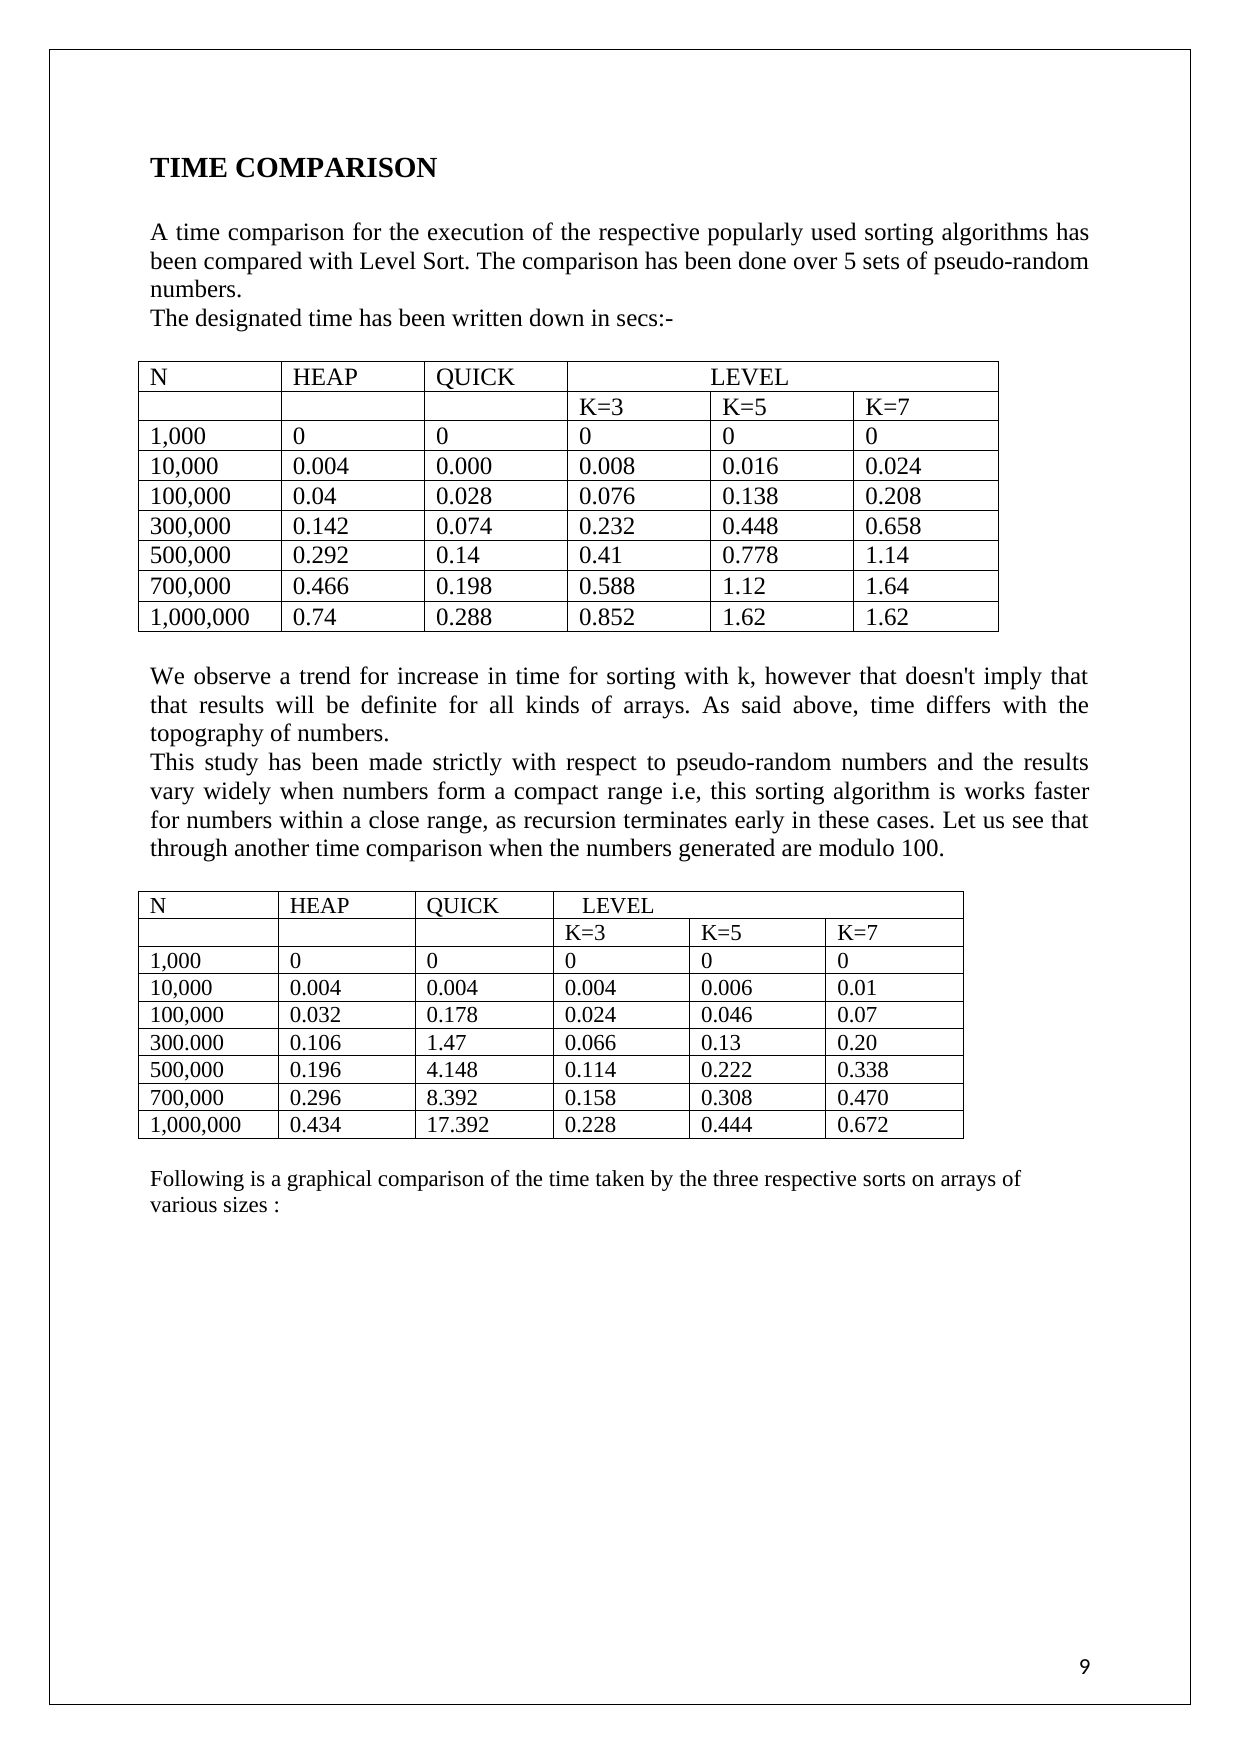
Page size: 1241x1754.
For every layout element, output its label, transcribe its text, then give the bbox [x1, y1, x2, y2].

table_header QUICK [425, 362, 567, 391]
table_cell 1,000,000 [139, 602, 281, 631]
table_cell 0.296 [279, 1084, 415, 1110]
table_cell K=3 [568, 392, 710, 420]
table_cell 1.62 [711, 602, 853, 631]
table_cell K=5 [711, 392, 853, 420]
table_cell 4.148 [416, 1056, 553, 1083]
table_cell 0 [425, 421, 567, 450]
text We observe a trend for increase in time for sorting with k, however that doesn't imply that that results will be definite for all kinds of arrays. As said above, time differs with the topography of numbers. [150, 661, 1090, 747]
table_cell [139, 392, 281, 420]
table_cell 0.852 [568, 602, 710, 631]
table_cell 1.47 [416, 1029, 553, 1055]
table_cell 1,000,000 [139, 1111, 278, 1137]
table_cell 0.01 [826, 974, 963, 1001]
table_cell 0 [554, 947, 689, 973]
table_cell 0.004 [282, 451, 424, 480]
table_header HEAP [282, 362, 424, 391]
table_cell 0.74 [282, 602, 424, 631]
table_cell 300,000 [139, 511, 281, 539]
table_cell [279, 919, 415, 946]
table_cell K=7 [854, 392, 998, 420]
table_cell 700,000 [139, 571, 281, 601]
table_header N [139, 892, 278, 918]
table_cell 10,000 [139, 451, 281, 480]
table_header HEAP [279, 892, 415, 918]
text TIME COMPARISON [150, 150, 1090, 183]
table_header LEVEL [568, 362, 998, 391]
table_cell 0.004 [416, 974, 553, 1001]
table_cell K=7 [826, 919, 963, 946]
table_cell [416, 919, 553, 946]
table_cell 0.444 [690, 1111, 825, 1137]
table_cell 17.392 [416, 1111, 553, 1137]
text The designated time has been written down in secs:- [150, 303, 1090, 332]
table_cell K=5 [690, 919, 825, 946]
table_cell [139, 919, 278, 946]
table_cell 100,000 [139, 1002, 278, 1028]
table_cell 0.13 [690, 1029, 825, 1055]
table_cell 0.138 [711, 481, 853, 510]
table_cell 0 [282, 421, 424, 450]
table_cell 0 [854, 421, 998, 450]
table_cell 0.222 [690, 1056, 825, 1083]
table_cell [282, 392, 424, 420]
table_cell 0.076 [568, 481, 710, 510]
table_cell 0.20 [826, 1029, 963, 1055]
table_cell K=3 [554, 919, 689, 946]
table_cell 0.178 [416, 1002, 553, 1028]
table_cell 0.106 [279, 1029, 415, 1055]
table_cell 1.12 [711, 571, 853, 601]
table_cell 0.338 [826, 1056, 963, 1083]
table_cell 0.04 [282, 481, 424, 510]
table_cell 700,000 [139, 1084, 278, 1110]
table_header N [139, 362, 281, 391]
table_cell 500,000 [139, 541, 281, 570]
table_cell 0.046 [690, 1002, 825, 1028]
text This study has been made strictly with respect to pseudo-random numbers and the results vary widely when numbers form a compact range i.e, this sorting algorithm is works faster for numbers within a close range, as recursion terminates early in these cases. Let us see that through another time comparison when the numbers generated are modulo 100. [150, 747, 1090, 862]
table_cell 0.158 [554, 1084, 689, 1110]
table_cell 0.198 [425, 571, 567, 601]
table_cell 100,000 [139, 481, 281, 510]
table_cell 0.434 [279, 1111, 415, 1137]
table_cell 0.208 [854, 481, 998, 510]
table_cell 0.028 [425, 481, 567, 510]
table_cell 0.288 [425, 602, 567, 631]
table_cell 0.196 [279, 1056, 415, 1083]
table_cell 0.142 [282, 511, 424, 539]
table_cell 0 [826, 947, 963, 973]
table_cell 0.006 [690, 974, 825, 1001]
table_cell 1.62 [854, 602, 998, 631]
table_cell 10,000 [139, 974, 278, 1001]
table_cell 0 [711, 421, 853, 450]
table_cell 0.466 [282, 571, 424, 601]
table_cell 0.024 [554, 1002, 689, 1028]
table_cell 0.232 [568, 511, 710, 539]
text Following is a graphical comparison of the time taken by the three respective sorts on arrays of various sizes : [150, 1165, 1090, 1218]
table_cell 0.114 [554, 1056, 689, 1083]
table_cell 500,000 [139, 1056, 278, 1083]
table_cell 0 [690, 947, 825, 973]
table_cell 0.41 [568, 541, 710, 570]
table_cell 0.292 [282, 541, 424, 570]
table_cell 0.07 [826, 1002, 963, 1028]
table_cell 8.392 [416, 1084, 553, 1110]
table_cell 0.448 [711, 511, 853, 539]
table_cell 0.066 [554, 1029, 689, 1055]
table_cell 0.004 [279, 974, 415, 1001]
table_cell 0.008 [568, 451, 710, 480]
table_cell 1.64 [854, 571, 998, 601]
table_cell 1,000 [139, 947, 278, 973]
table_cell 1.14 [854, 541, 998, 570]
table_cell 0.308 [690, 1084, 825, 1110]
table_header LEVEL [554, 892, 963, 918]
table_cell 1,000 [139, 421, 281, 450]
table_cell 0.778 [711, 541, 853, 570]
table_cell [425, 392, 567, 420]
table_cell 0.14 [425, 541, 567, 570]
table_cell 0 [416, 947, 553, 973]
table_cell 0.004 [554, 974, 689, 1001]
table_cell 0.000 [425, 451, 567, 480]
table_cell 0.016 [711, 451, 853, 480]
table_cell 0.672 [826, 1111, 963, 1137]
table_cell 0.228 [554, 1111, 689, 1137]
table_cell 0.024 [854, 451, 998, 480]
table_cell 0 [568, 421, 710, 450]
table_cell 0.074 [425, 511, 567, 539]
table_cell 0.470 [826, 1084, 963, 1110]
table_cell 300.000 [139, 1029, 278, 1055]
text A time comparison for the execution of the respective popularly used sorting algorithms has been compared with Level Sort. The comparison has been done over 5 sets of pseudo-random numbers. [150, 217, 1090, 303]
table_cell 0.658 [854, 511, 998, 539]
table_cell 0.588 [568, 571, 710, 601]
table_cell 0.032 [279, 1002, 415, 1028]
table_header QUICK [416, 892, 553, 918]
table_cell 0 [279, 947, 415, 973]
